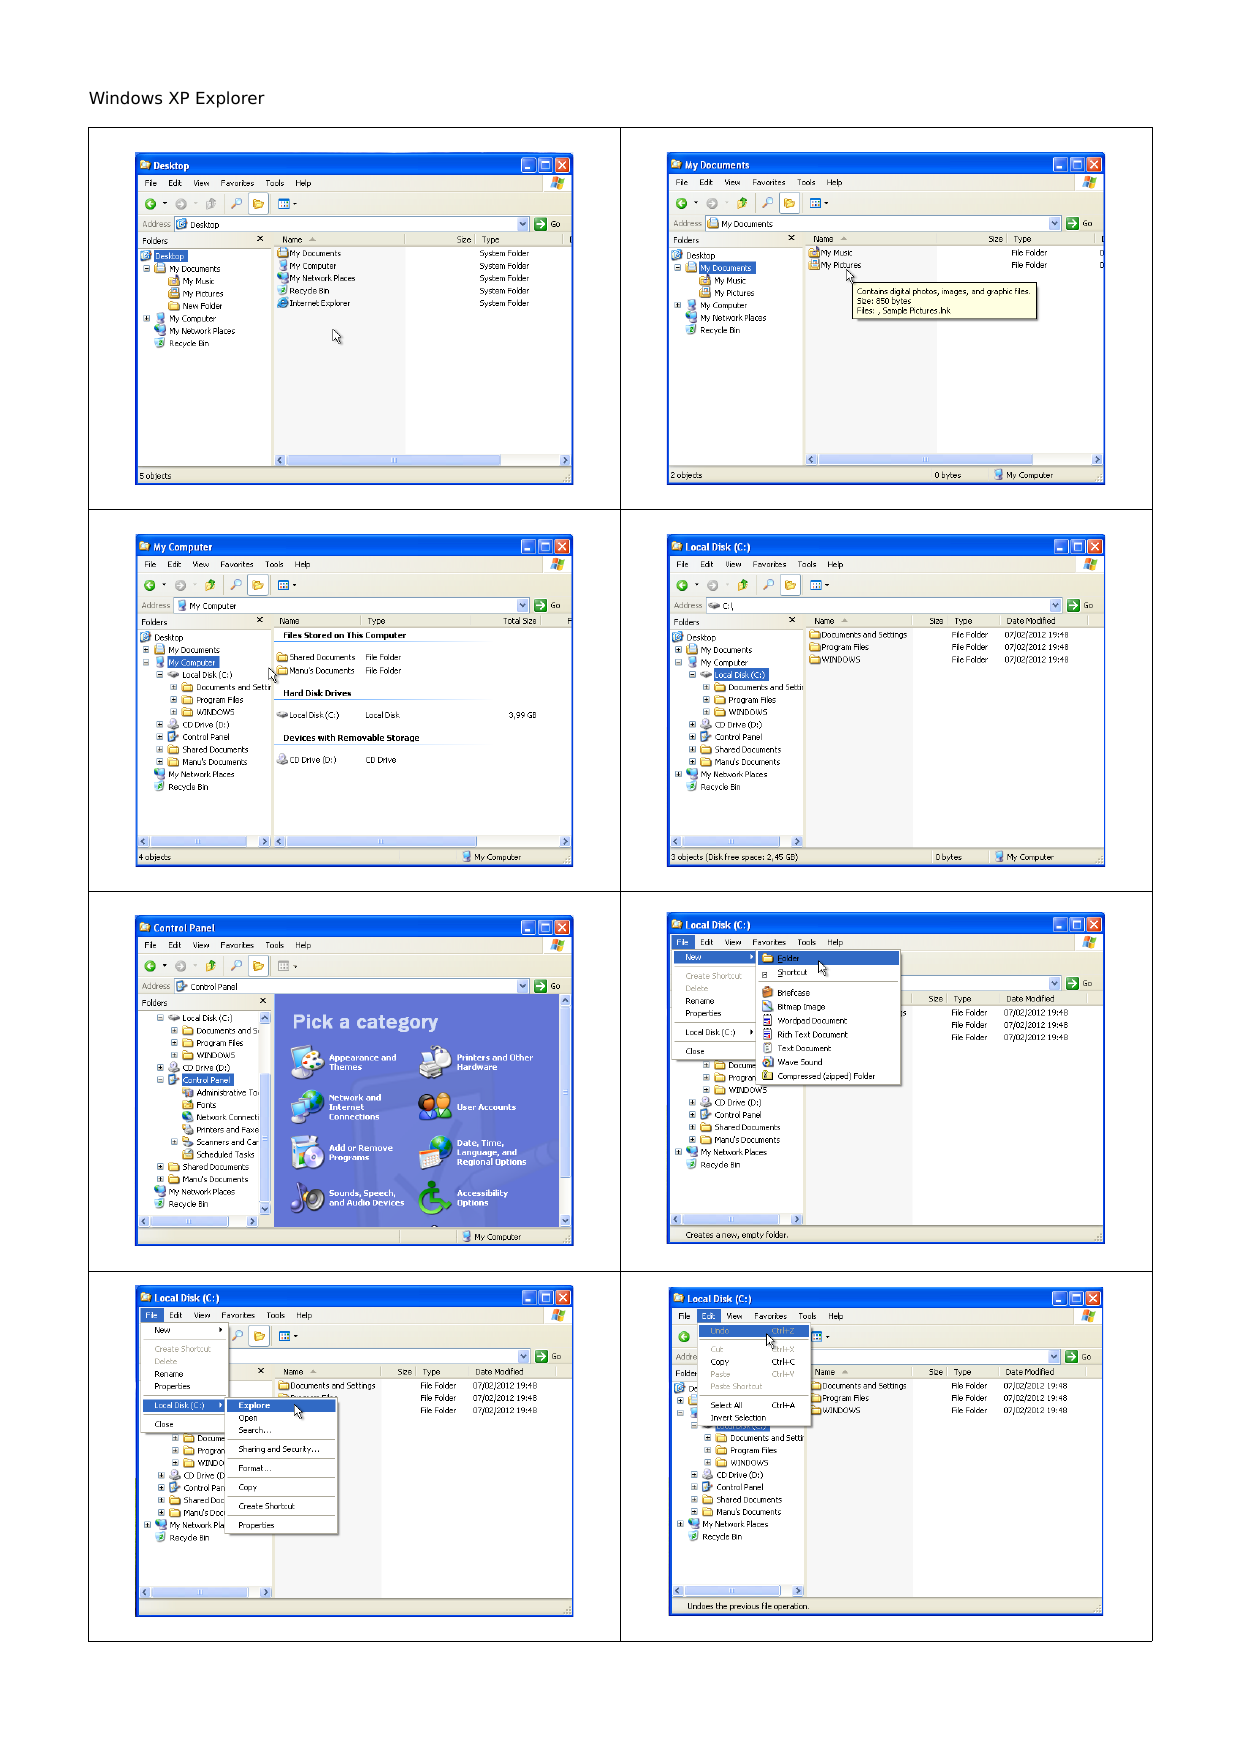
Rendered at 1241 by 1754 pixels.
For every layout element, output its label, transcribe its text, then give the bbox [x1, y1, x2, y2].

picture [135, 1285, 574, 1617]
picture [668, 1287, 1104, 1616]
table_cell [89, 892, 620, 1271]
picture [666, 534, 1106, 867]
table_cell [89, 1272, 620, 1641]
table_header [621, 128, 1152, 152]
picture [134, 915, 574, 1246]
table_cell [621, 1272, 1152, 1641]
table_header [89, 128, 620, 152]
table_cell [621, 535, 1152, 891]
table_cell [621, 510, 1152, 534]
table_cell [621, 892, 1152, 1243]
picture [666, 912, 1105, 1244]
picture [135, 152, 574, 485]
picture [666, 152, 1106, 485]
picture [135, 534, 574, 867]
text Windows XP Explorer [88, 88, 1152, 108]
table_header [89, 153, 620, 509]
table_cell [89, 535, 620, 891]
table_cell [621, 1244, 1152, 1271]
table_cell [89, 510, 620, 534]
table_header [621, 153, 1152, 509]
